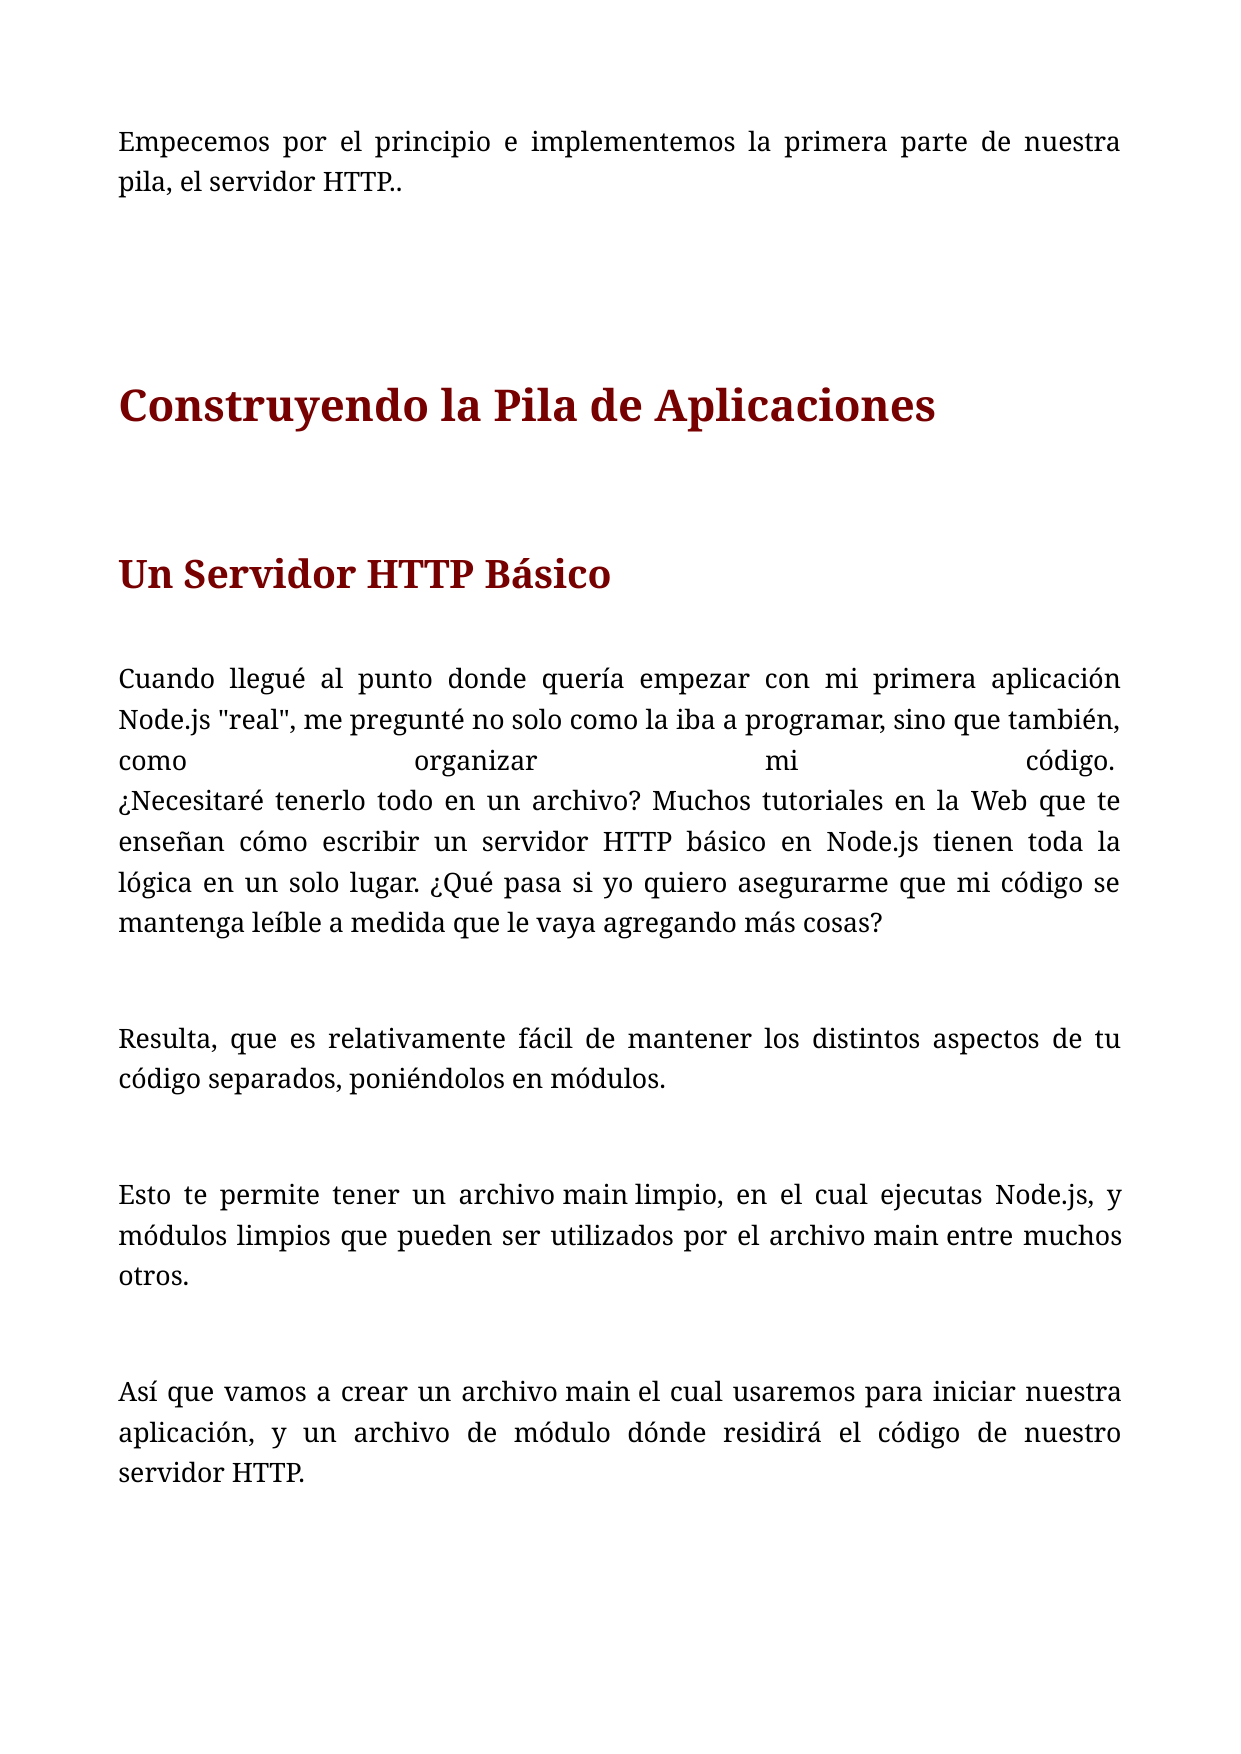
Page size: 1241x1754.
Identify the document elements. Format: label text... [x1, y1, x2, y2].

subtitle Un Servidor HTTP Básico [118, 546, 1122, 600]
subtitle Construyendo la Pila de Aplicaciones [118, 374, 1122, 434]
text Esto te permite tener un archivo main limpio, en el cual ejecutas Node.js, y módulos limpios que pueden ser utilizados por el archivo main entre muchos otros. [118, 1172, 1122, 1293]
text Cuando llegué al punto donde quería empezar con mi primera aplicación Node.js "real", me pregunté no solo como la iba a programar, sino que también, como organizar mi código. ¿Necesitaré tenerlo todo en un archivo? Muchos tutoriales en la Web que te enseñan cómo escribir un servidor HTTP básico en Node.js tienen toda la lógica en un solo lugar. ¿Qué pasa si yo quiero asegurarme que mi código se mantenga leíble a medida que le vaya agregando más cosas? [118, 656, 1122, 940]
text Resulta, que es relativamente fácil de mantener los distintos aspectos de tu código separados, poniéndolos en módulos. [118, 1015, 1122, 1097]
text Así que vamos a crear un archivo main el cual usaremos para iniciar nuestra aplicación, y un archivo de módulo dónde residirá el código de nuestro servidor HTTP. [118, 1368, 1122, 1490]
text Empecemos por el principio e implementemos la primera parte de nuestra pila, el servidor HTTP.. [118, 118, 1122, 199]
